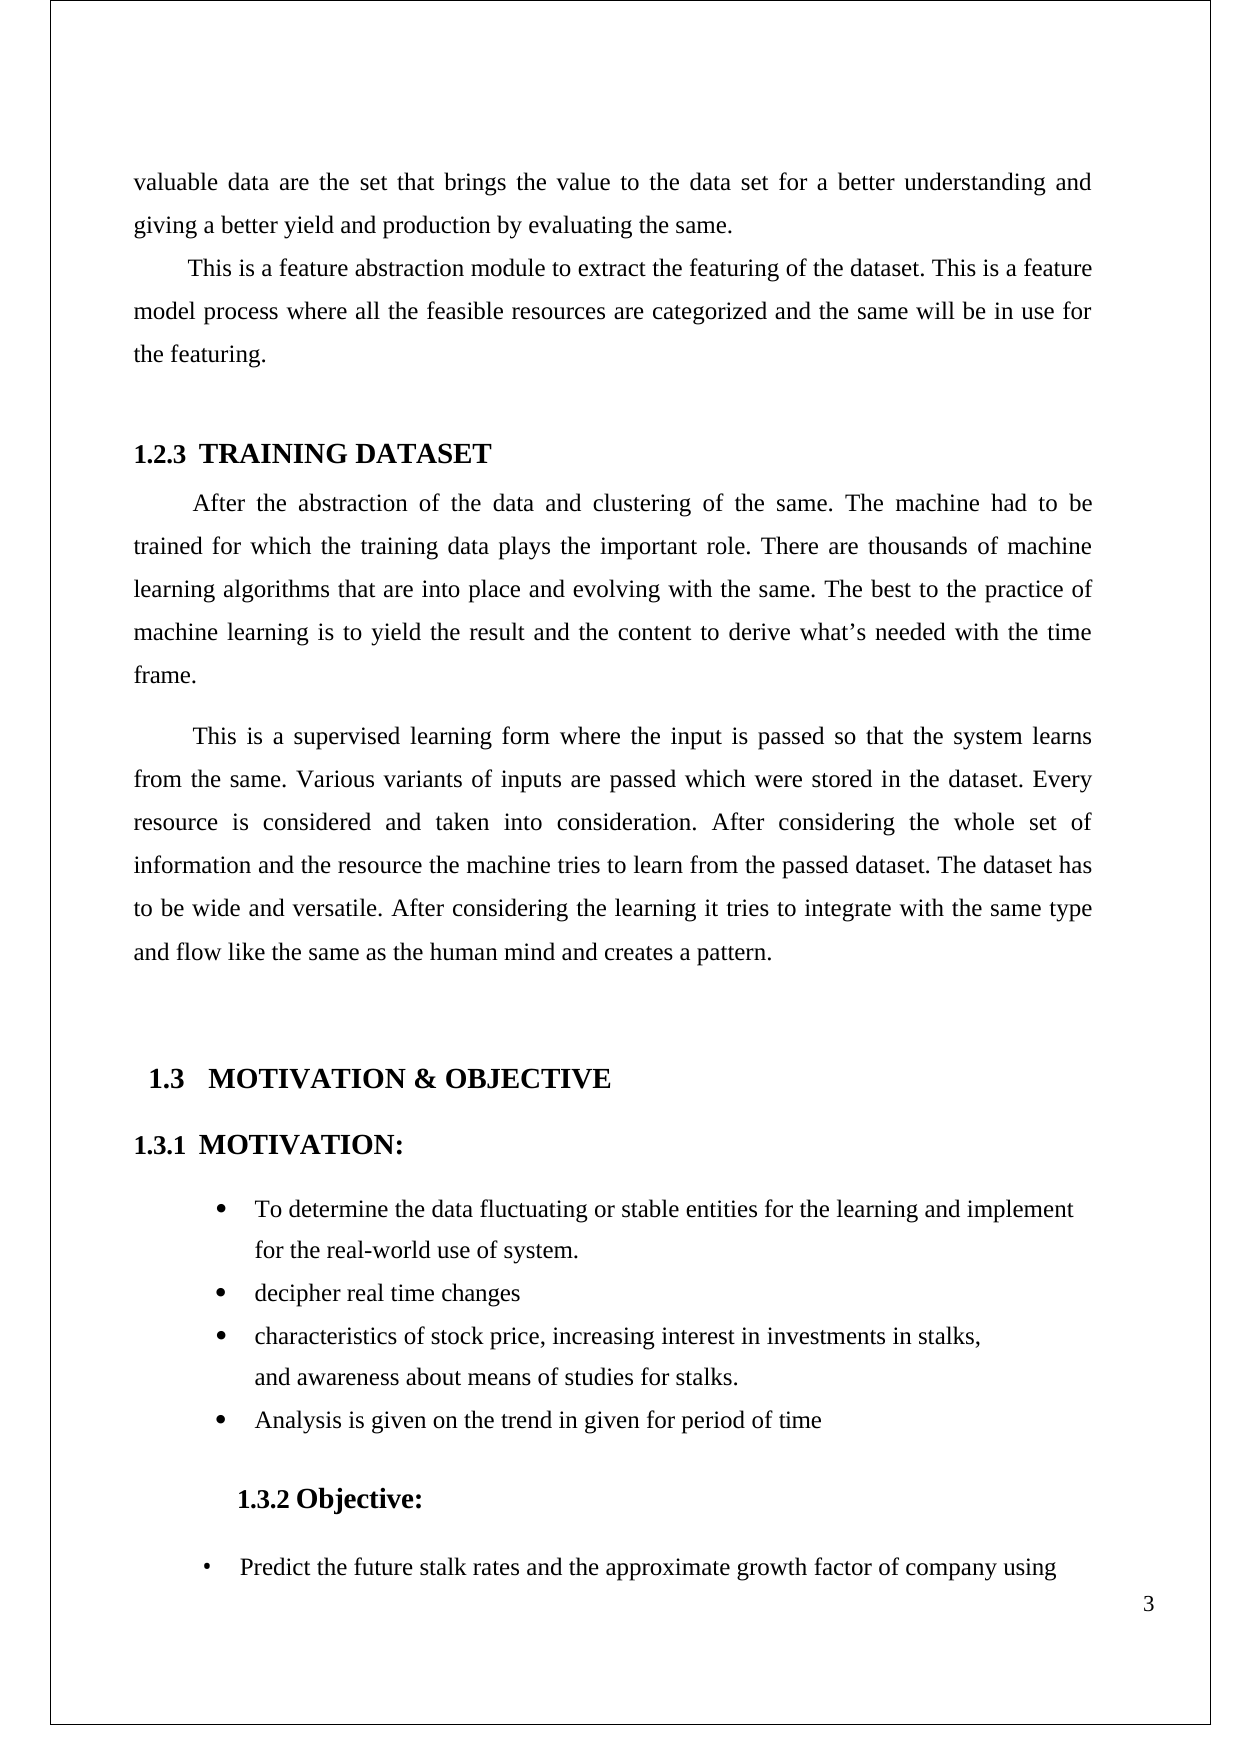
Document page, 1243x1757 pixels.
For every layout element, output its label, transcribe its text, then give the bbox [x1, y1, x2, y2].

subtitle MOTIVATION & OBJECTIVE [148, 1061, 1178, 1095]
list Predict the future stalk rates and the approximate growth factor of company using [202, 1549, 1178, 1583]
text valuable data are the set that brings the value to the data set for a better understanding and giving a better yield and production by evaluating the same. [133, 167, 1093, 238]
subtitle TRAINING DATASET [133, 436, 1178, 470]
list MOTIVATION: [133, 1127, 1178, 1161]
list decipher real time changes [216, 1278, 1178, 1307]
text After the abstraction of the data and clustering of the same. The machine had to be trained for which the training data plays the important role. There are thousands of machine learning algorithms that are into place and evolving with the same. The best to the practice of machine learning is to yield the result and the content to derive what’s needed with the time frame. [133, 488, 1094, 689]
list Analysis is given on the trend in given for period of time [216, 1405, 1178, 1434]
list To determine the data fluctuating or stable entities for the learning and implement for the real-world use of system. [217, 1194, 1074, 1264]
text This is a supervised learning form where the input is passed so that the system learns from the same. Various variants of inputs are passed which were stored in the dataset. Every resource is considered and taken into consideration. After considering the whole set of information and the resource the machine tries to learn from the passed dataset. The dataset has to be wide and versatile. After considering the learning it tries to integrate with the same type and flow like the same as the human mind and creates a pattern. [133, 721, 1093, 965]
text This is a feature abstraction module to extract the featuring of the dataset. This is a feature model process where all the feasible resources are categorized and the same will be in use for the featuring. [133, 253, 1093, 368]
list characteristics of stock price, increasing interest in investments in stalks, and awareness about means of studies for stalks. [217, 1321, 1018, 1391]
subtitle Objective: [237, 1481, 1178, 1515]
